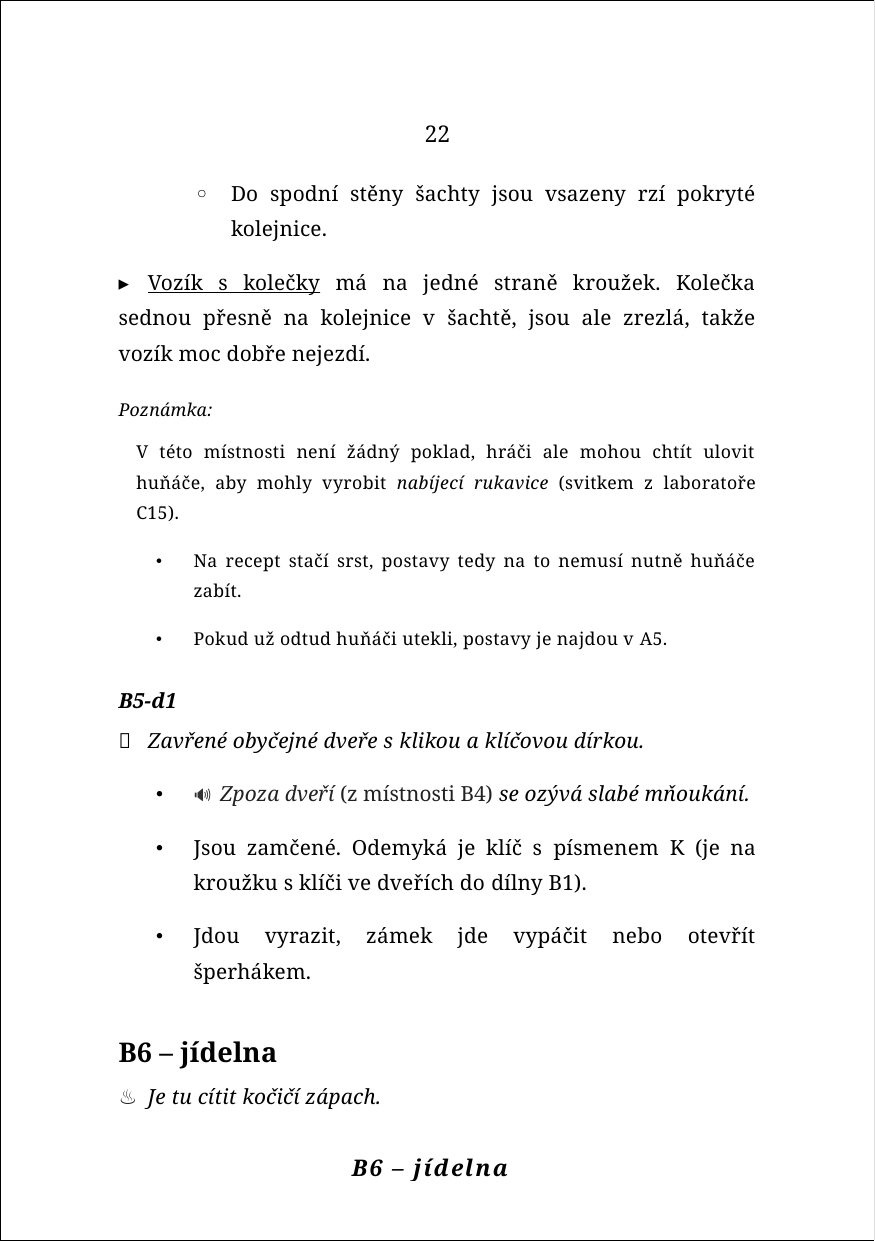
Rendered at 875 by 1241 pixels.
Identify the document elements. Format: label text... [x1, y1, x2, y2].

list Jdou vyrazit, zámek jde vypáčit nebo otevřít šperhákem. [156, 921, 756, 985]
list Na recept stačí srst, postavy tedy na to nemusí nutně huňáče zabít. [156, 548, 756, 603]
list Do spodní stěny šachty jsou vsazeny rzí pokryté kolejnice. [193, 179, 756, 243]
subtitle B6 – jídelna [118, 1034, 756, 1071]
subtitle B5-d1 [118, 686, 756, 714]
list 🔊 Zpoza dveří (z místnosti B4) se ozývá slabé mňoukání. [156, 779, 756, 808]
text Poznámka: [118, 398, 756, 422]
list Pokud už odtud huňáči utekli, postavy je najdou v⁠ A5. [156, 626, 756, 651]
text ♨ Je tu cítit kočičí zápach. [118, 1082, 756, 1111]
text ▸ Vozík s⁠ kolečky má na jedné straně kroužek. Kolečka sednou přesně na kolejnice v⁠ šachtě, jsou ale zrezlá, takže vozík moc dobře nejezdí. [118, 268, 756, 367]
text V⁠ této místnosti není žádný poklad, hráči ale mohou chtít ulovit huňáče, aby mohly vyrobit nabíjecí rukavice (svitkem z⁠ laboratoře C15). [136, 440, 756, 524]
text 🚪 Zavřené obyčejné dveře s⁠ klikou a⁠ klíčovou dírkou. [118, 726, 756, 755]
list Jsou zamčené. Odemyká je klíč s⁠ písmenem K (je na kroužku s⁠ klíči ve dveřích do dílny B1). [156, 833, 756, 897]
